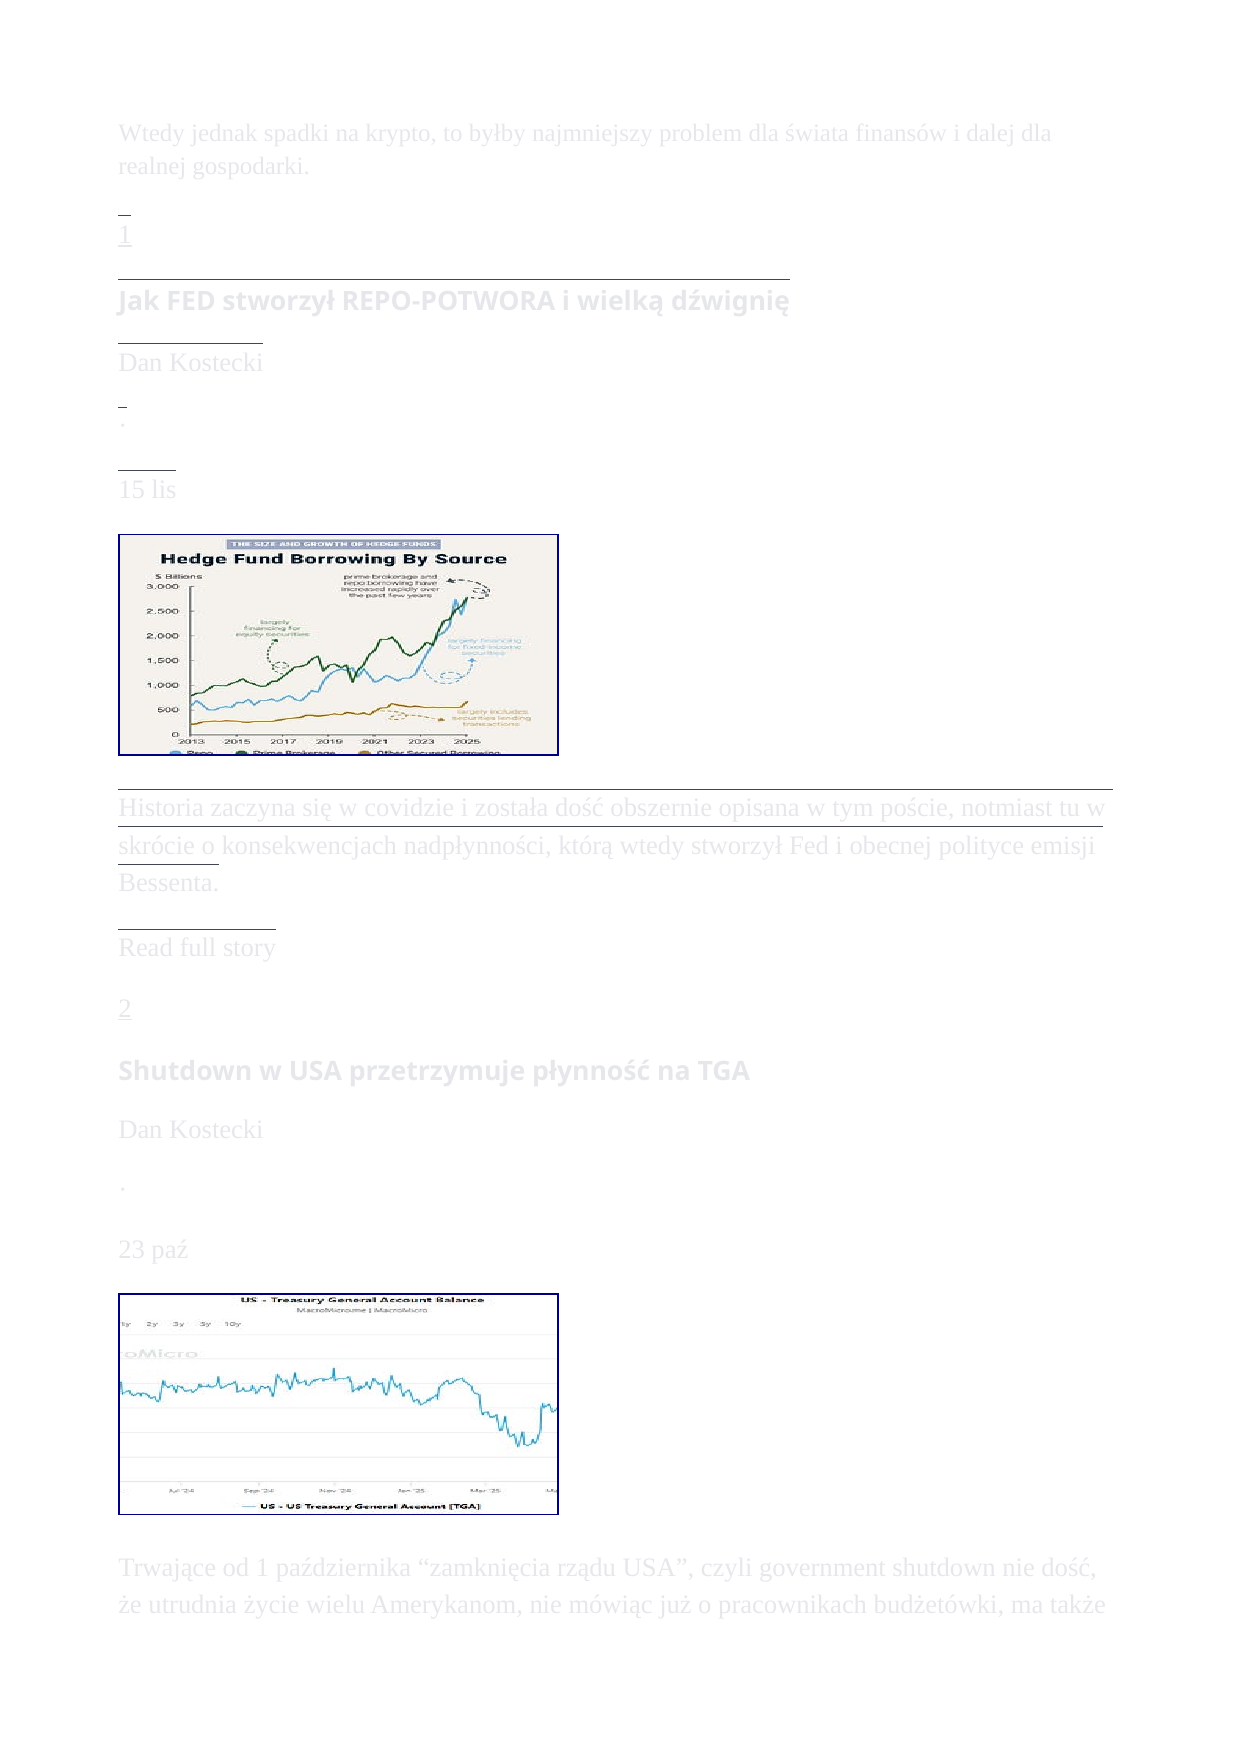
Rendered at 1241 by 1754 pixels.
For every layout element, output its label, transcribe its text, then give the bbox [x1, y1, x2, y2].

text 15 lis [118, 470, 1122, 504]
text Read full story [118, 929, 1122, 962]
text Wtedy jednak spadki na krypto, to byłby najmniejszy problem dla świata finansów i dalej dla realnej gospodarki. [118, 118, 1122, 180]
text Dan Kostecki [118, 343, 1122, 377]
text Dan Kostecki [118, 1113, 1122, 1144]
text 1 [118, 215, 1113, 249]
text 2 [118, 992, 1113, 1023]
text Trwające od 1 października “zamknięcia rządu USA”, czyli government shutdown nie dość, że utrudnia życie wielu Amerykanom, nie mówiąc już o pracownikach budżetówki, ma także [118, 1544, 1122, 1619]
text Historia zaczyna się w covidzie i została dość obszernie opisana w tym poście, notmiast tu w skrócie o konsekwencjach nadpłynności, którą wtedy stworzył Fed i obecnej polityce emisji Bessenta. [118, 785, 1122, 897]
text 23 paź [118, 1233, 1122, 1264]
text · [118, 407, 1122, 440]
subtitle Shutdown w USA przetrzymuje płynność na TGA [118, 1052, 1122, 1088]
picture [120, 1295, 557, 1514]
picture [120, 535, 557, 754]
text · [118, 1173, 1122, 1204]
subtitle Jak FED stworzył REPO-POTWORA i wielką dźwignię [118, 279, 1122, 318]
